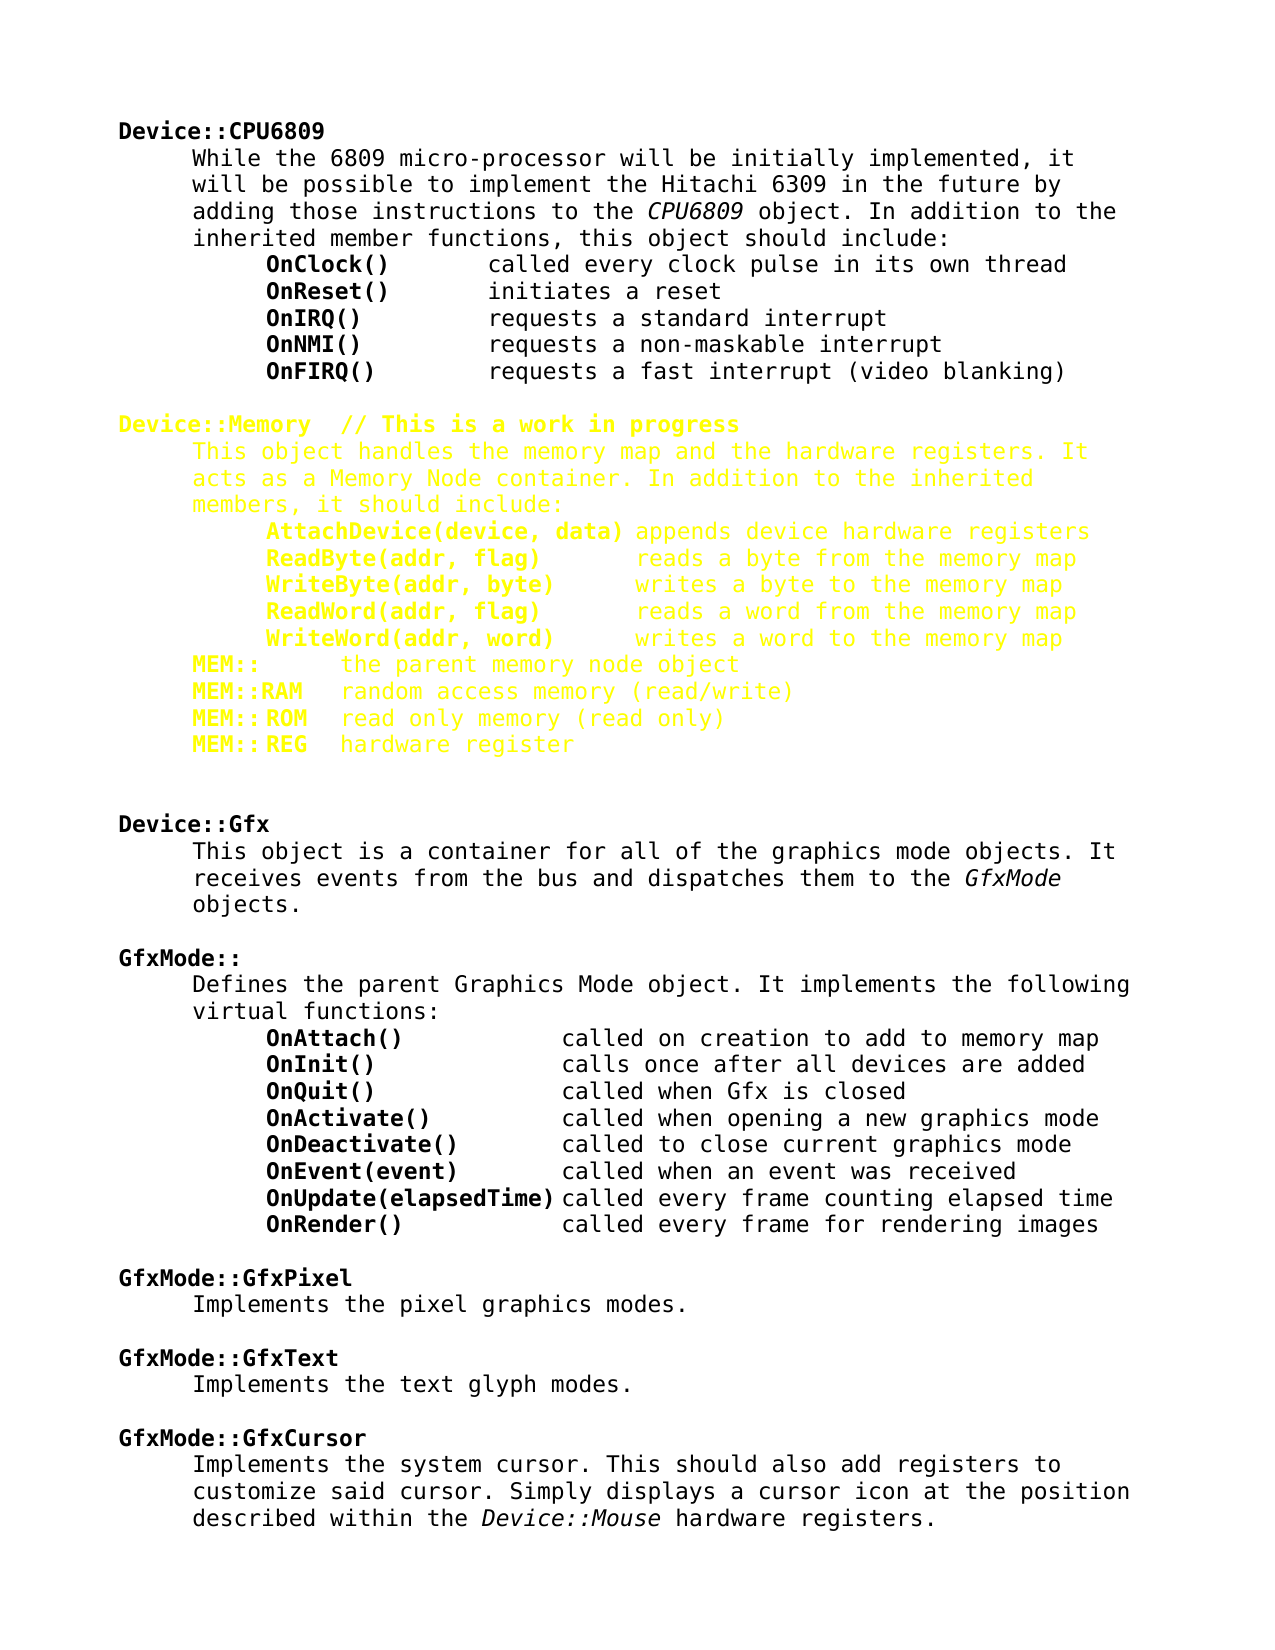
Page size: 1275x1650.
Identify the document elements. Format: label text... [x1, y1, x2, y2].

text customize said cursor. Simply displays a cursor icon at the position described within the Device::Mouse hardware registers. [118, 1478, 1157, 1531]
text This object handles the memory map and the hardware registers. It acts as a Memory Node container. In addition to the inherited members, it should include: [118, 438, 1157, 518]
text inherited member functions, this object should include: [118, 225, 1157, 251]
text OnFIRQ() requests a fast interrupt (video blanking) [118, 358, 1157, 385]
text OnIRQ() requests a standard interrupt [118, 305, 1157, 331]
text OnRender() called every frame for rendering images [118, 1211, 1157, 1238]
text OnActivate() called when opening a new graphics mode [118, 1105, 1157, 1131]
text Implements the system cursor. This should also add registers to [118, 1451, 1157, 1478]
text OnClock() called every clock pulse in its own thread [118, 251, 1157, 278]
text This object is a container for all of the graphics mode objects. It [118, 838, 1157, 865]
text OnReset() initiates a reset [118, 278, 1157, 305]
text OnInit() calls once after all devices are added [118, 1051, 1157, 1078]
text Device::CPU6809 [118, 118, 1157, 145]
text GfxMode:: [118, 945, 1157, 971]
text OnUpdate(elapsedTime) called every frame counting elapsed time [118, 1185, 1157, 1211]
text While the 6809 micro-processor will be initially implemented, it will be possible to implement the Hitachi 6309 in the future by adding those instructions to the CPU6809 object. In addition to the [118, 145, 1157, 225]
text GfxMode::GfxText [118, 1345, 1157, 1371]
text GfxMode::GfxCursor [118, 1425, 1157, 1451]
text WriteWord(addr, word) writes a word to the memory map [118, 625, 1157, 651]
text OnQuit() called when Gfx is closed [118, 1078, 1157, 1105]
text Device::Gfx [118, 811, 1157, 838]
text virtual functions: [118, 998, 1157, 1025]
text Implements the pixel graphics modes. [118, 1291, 1157, 1318]
text WriteByte(addr, byte) writes a byte to the memory map [118, 571, 1157, 598]
text GfxMode::GfxPixel [118, 1265, 1157, 1291]
text OnAttach() called on creation to add to memory map [118, 1025, 1157, 1051]
text receives events from the bus and dispatches them to the GfxMode [118, 865, 1157, 891]
text OnEvent(event) called when an event was received [118, 1158, 1157, 1185]
text Device::Memory // This is a work in progress [118, 411, 1157, 438]
text OnDeactivate() called to close current graphics mode [118, 1131, 1157, 1158]
text ReadWord(addr, flag) reads a word from the memory map [118, 598, 1157, 625]
text ReadByte(addr, flag) reads a byte from the memory map [118, 545, 1157, 571]
text MEM:: REG hardware register [118, 731, 1157, 758]
text MEM::RAM random access memory (read/write) [118, 678, 1157, 705]
text MEM:: ROM read only memory (read only) [118, 705, 1157, 731]
text Defines the parent Graphics Mode object. It implements the following [118, 971, 1157, 998]
text Implements the text glyph modes. [118, 1371, 1157, 1398]
text MEM:: the parent memory node object [118, 651, 1157, 678]
text objects. [118, 891, 1157, 918]
text OnNMI() requests a non-maskable interrupt [118, 331, 1157, 358]
text AttachDevice(device, data) appends device hardware registers [118, 518, 1157, 545]
